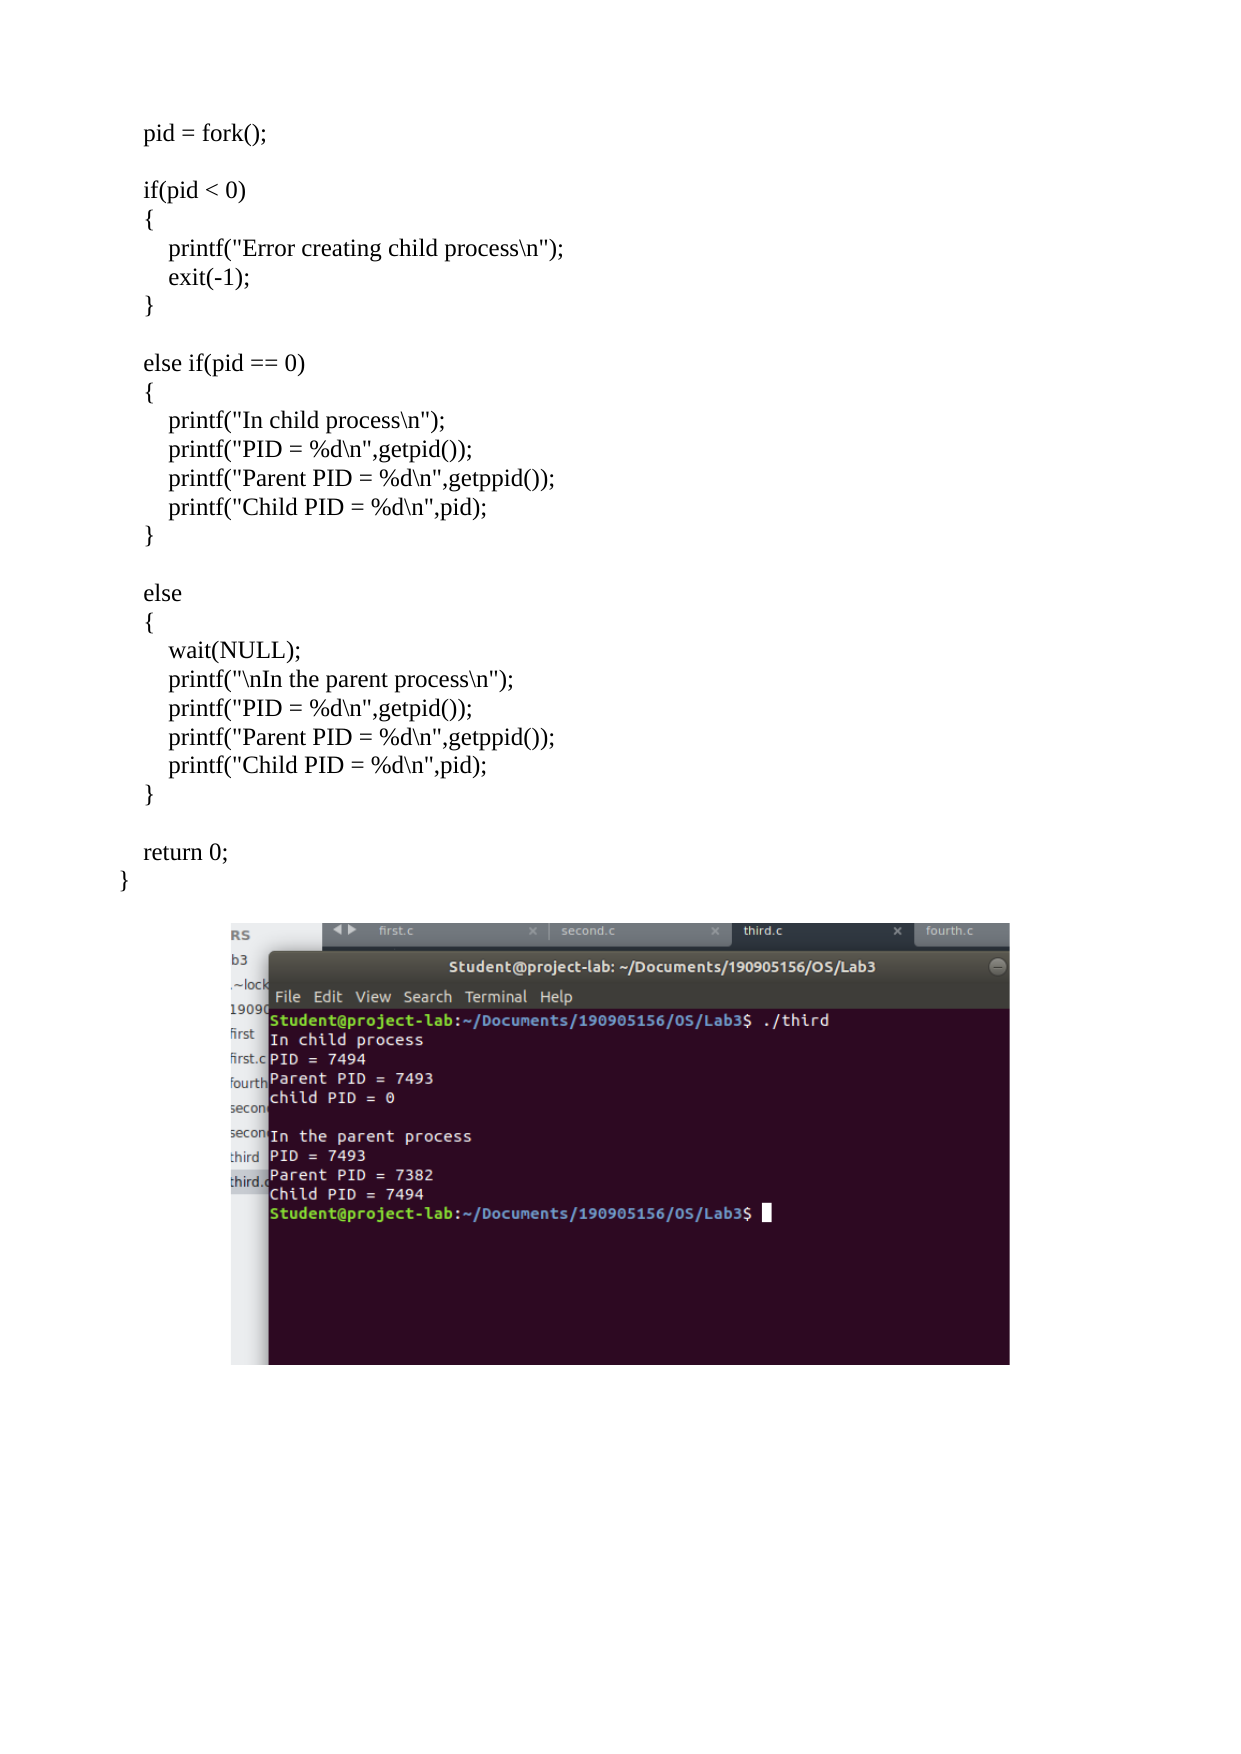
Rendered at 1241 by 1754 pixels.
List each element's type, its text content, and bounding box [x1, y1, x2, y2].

list printf("Error creating child process\n"); [118, 233, 1122, 262]
picture [230, 923, 1010, 1365]
list pid = fork(); [118, 118, 1122, 147]
list return 0; [118, 837, 1122, 866]
list printf("In child process\n"); [118, 406, 1122, 434]
list printf("PID = %d\n",getpid()); [118, 693, 1122, 722]
list } [118, 521, 1122, 549]
list printf("\nIn the parent process\n"); [118, 664, 1122, 693]
list exit(-1); [118, 262, 1122, 291]
list else if(pid == 0) [118, 348, 1122, 377]
list } [118, 291, 1122, 319]
list if(pid < 0) [118, 176, 1122, 204]
list { [118, 204, 1122, 233]
list wait(NULL); [118, 636, 1122, 664]
list { [118, 377, 1122, 406]
list printf("Parent PID = %d\n",getppid()); [118, 463, 1122, 492]
list } [118, 779, 1122, 808]
list printf("Parent PID = %d\n",getppid()); [118, 722, 1122, 751]
list printf("Child PID = %d\n",pid); [118, 751, 1122, 779]
list } [118, 866, 1122, 894]
list { [118, 607, 1122, 636]
list printf("Child PID = %d\n",pid); [118, 492, 1122, 521]
list printf("PID = %d\n",getpid()); [118, 434, 1122, 463]
list else [118, 578, 1122, 607]
